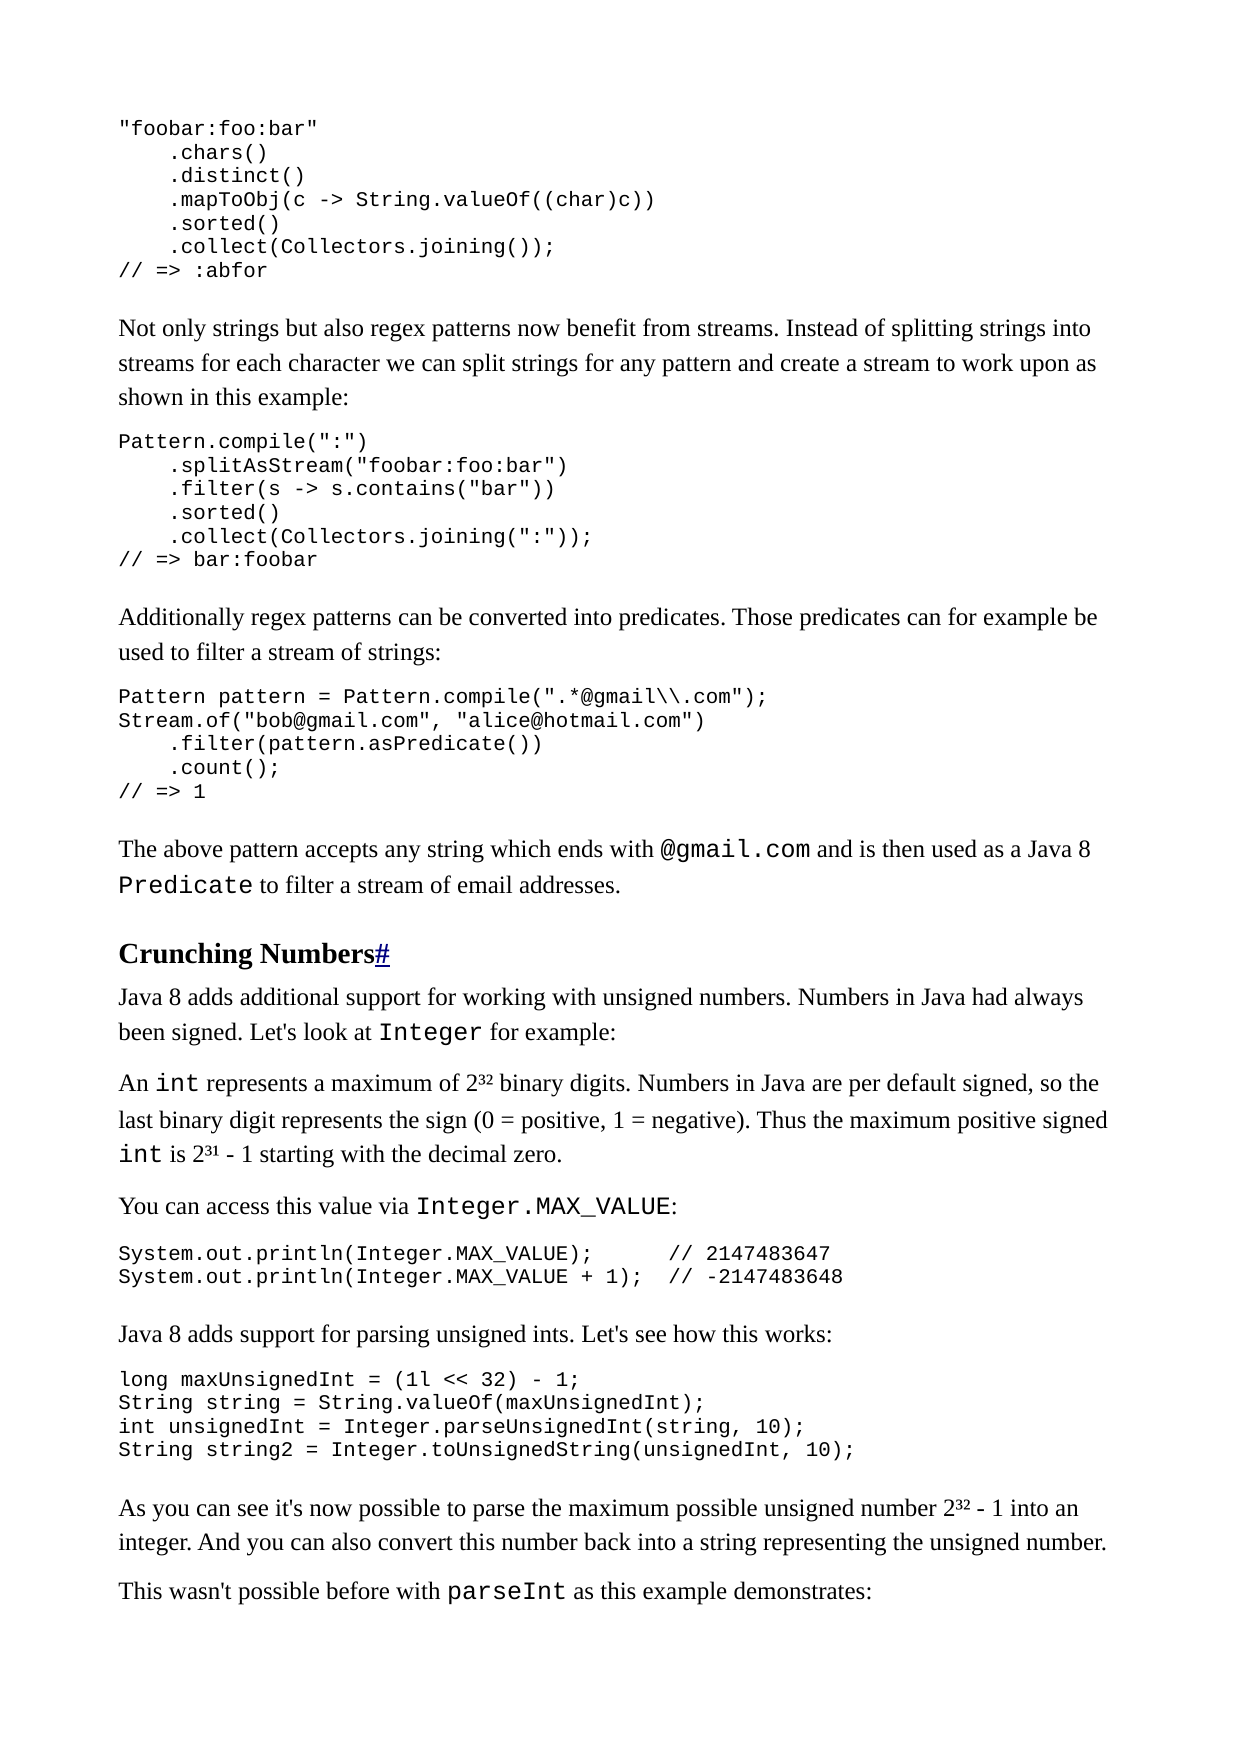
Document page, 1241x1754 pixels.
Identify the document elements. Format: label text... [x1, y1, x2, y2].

subtitle Crunching Numbers# [118, 936, 1122, 970]
text An int represents a maximum of 2³² binary digits. Numbers in Java are per default signed, so the last binary digit represents the sign (0 = positive, 1 = negative). Thus the maximum positive signed int is 2³¹ - 1 starting with the decimal zero. [118, 1068, 1122, 1170]
text "foobar:foo:bar" [118, 118, 1122, 142]
text // => :abfor [118, 260, 1122, 284]
text long maxUnsignedInt = (1l << 32) - 1; [118, 1368, 1122, 1392]
text .chars() [118, 142, 1122, 165]
text The above pattern accepts any string which ends with @gmail.com and is then used as a Java 8 Predicate to filter a stream of email addresses. [118, 834, 1122, 901]
text int unsignedInt = Integer.parseUnsignedInt(string, 10); [118, 1416, 1122, 1439]
text Stream.of("bob@gmail.com", "alice@hotmail.com") [118, 710, 1122, 733]
text As you can see it's now possible to parse the maximum possible unsigned number 2³² - 1 into an integer. And you can also convert this number back into a string representing the unsigned number. [118, 1493, 1122, 1556]
text System.out.println(Integer.MAX_VALUE); // 2147483647 [118, 1243, 1122, 1266]
text // => 1 [118, 781, 1122, 804]
text String string2 = Integer.toUnsignedString(unsignedInt, 10); [118, 1439, 1122, 1463]
text .filter(s -> s.contains("bar")) [118, 478, 1122, 502]
text This wasn't possible before with parseInt as this example demonstrates: [118, 1576, 1122, 1607]
text .count(); [118, 757, 1122, 781]
text Pattern.compile(":") [118, 431, 1122, 455]
text .collect(Collectors.joining()); [118, 236, 1122, 260]
text .sorted() [118, 213, 1122, 236]
text .mapToObj(c -> String.valueOf((char)c)) [118, 189, 1122, 213]
text Additionally regex patterns can be converted into predicates. Those predicates can for example be used to filter a stream of strings: [118, 602, 1122, 666]
text .collect(Collectors.joining(":")); [118, 526, 1122, 549]
text String string = String.valueOf(maxUnsignedInt); [118, 1392, 1122, 1416]
text Pattern pattern = Pattern.compile(".*@gmail\\.com"); [118, 686, 1122, 710]
text .distinct() [118, 165, 1122, 189]
text Not only strings but also regex patterns now benefit from streams. Instead of splitting strings into streams for each character we can split strings for any pattern and create a stream to work upon as shown in this example: [118, 313, 1122, 411]
text You can access this value via Integer.MAX_VALUE: [118, 1191, 1122, 1222]
text // => bar:foobar [118, 549, 1122, 573]
text Java 8 adds additional support for working with unsigned numbers. Numbers in Java had always been signed. Let's look at Integer for example: [118, 982, 1122, 1048]
text .splitAsStream("foobar:foo:bar") [118, 455, 1122, 478]
text System.out.println(Integer.MAX_VALUE + 1); // -2147483648 [118, 1266, 1122, 1290]
text .sorted() [118, 502, 1122, 526]
text Java 8 adds support for parsing unsigned ints. Let's see how this works: [118, 1319, 1122, 1348]
text .filter(pattern.asPredicate()) [118, 733, 1122, 757]
